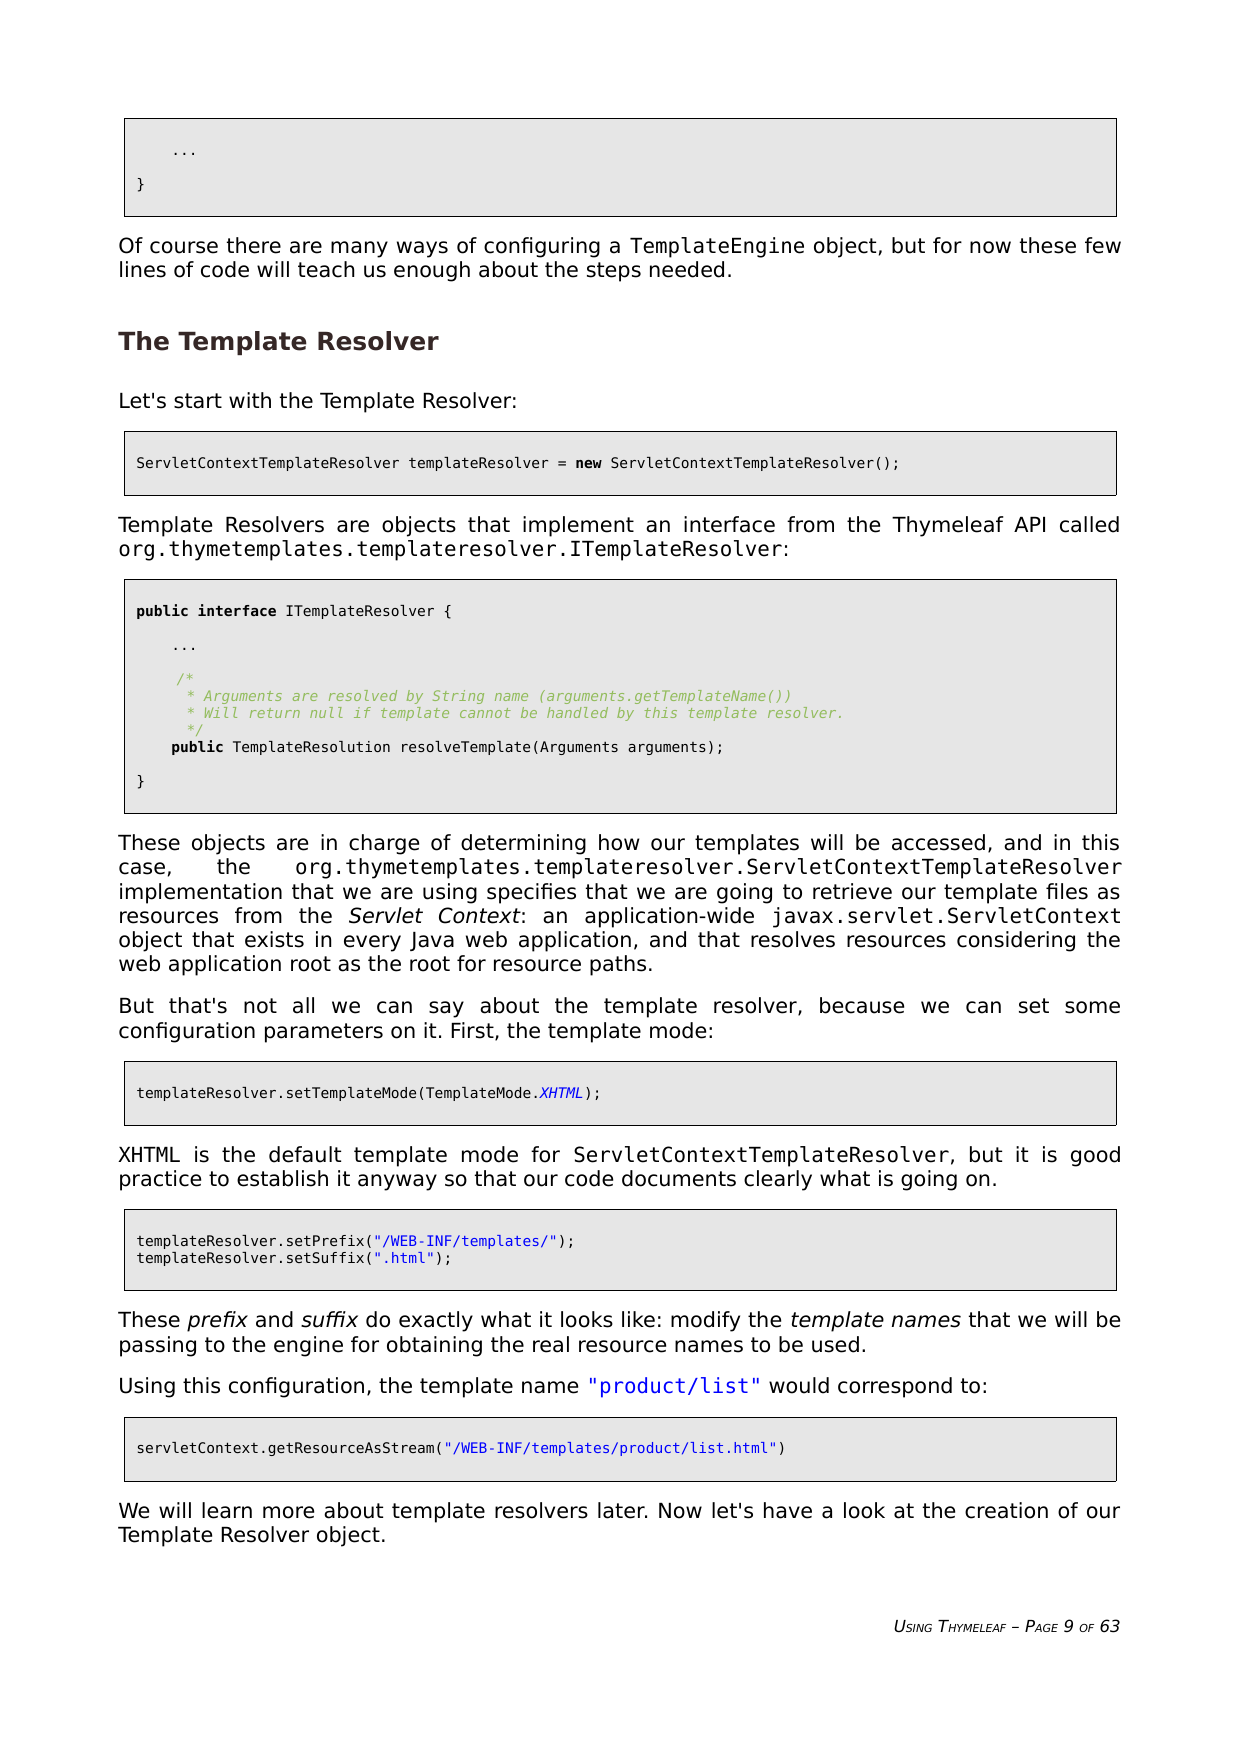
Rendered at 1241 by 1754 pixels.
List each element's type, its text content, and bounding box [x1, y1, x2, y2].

text ServletContextTemplateResolver templateResolver = new ServletContextTemplateResolver(); [125, 432, 1116, 495]
subtitle The Template Resolver [118, 327, 1122, 356]
text templateResolver.setTemplateMode(TemplateMode.XHTML); [125, 1062, 1116, 1125]
text But that's not all we can say about the template resolver, because we can set some configuration parameters on it. First, the template mode: [118, 994, 1122, 1043]
text public interface ITemplateResolver { ... /* * Arguments are resolved by String name (arguments.getTemplateName()) * Will return null if template cannot be handled by this template resolver. */ public TemplateResolution resolveTemplate(Arguments arguments); } [125, 580, 1116, 813]
text Using this configuration, the template name "product/list" would correspond to: [118, 1374, 1122, 1399]
text servletContext.getResourceAsStream("/WEB-INF/templates/product/list.html") [125, 1418, 1116, 1481]
text Template Resolvers are objects that implement an interface from the Thymeleaf API called org.thymetemplates.templateresolver.ITemplateResolver: [118, 513, 1122, 561]
text These objects are in charge of determining how our templates will be accessed, and in this case, the org.thymetemplates.templateresolver.ServletContextTemplateResolver implementation that we are using specifies that we are going to retrieve our template files as resources from the Servlet Context: an application-wide javax.servlet.ServletContext object that exists in every Java web application, and that resolves resources considering the web application root as the root for resource paths. [118, 831, 1122, 977]
text Of course there are many ways of configuring a TemplateEngine object, but for now these few lines of code will teach us enough about the steps needed. [118, 234, 1122, 283]
text XHTML is the default template mode for ServletContextTemplateResolver, but it is good practice to establish it anyway so that our code documents clearly what is going on. [118, 1143, 1122, 1191]
text We will learn more about template resolvers later. Now let's have a look at the creation of our Template Resolver object. [118, 1499, 1122, 1547]
text templateResolver.setPrefix("/WEB-INF/templates/"); templateResolver.setSuffix(".html"); [125, 1210, 1116, 1290]
text Let's start with the Template Resolver: [118, 389, 1122, 413]
text These prefix and suffix do exactly what it looks like: modify the template names that we will be passing to the engine for obtaining the real resource names to be used. [118, 1308, 1122, 1357]
text ... } [125, 119, 1116, 216]
